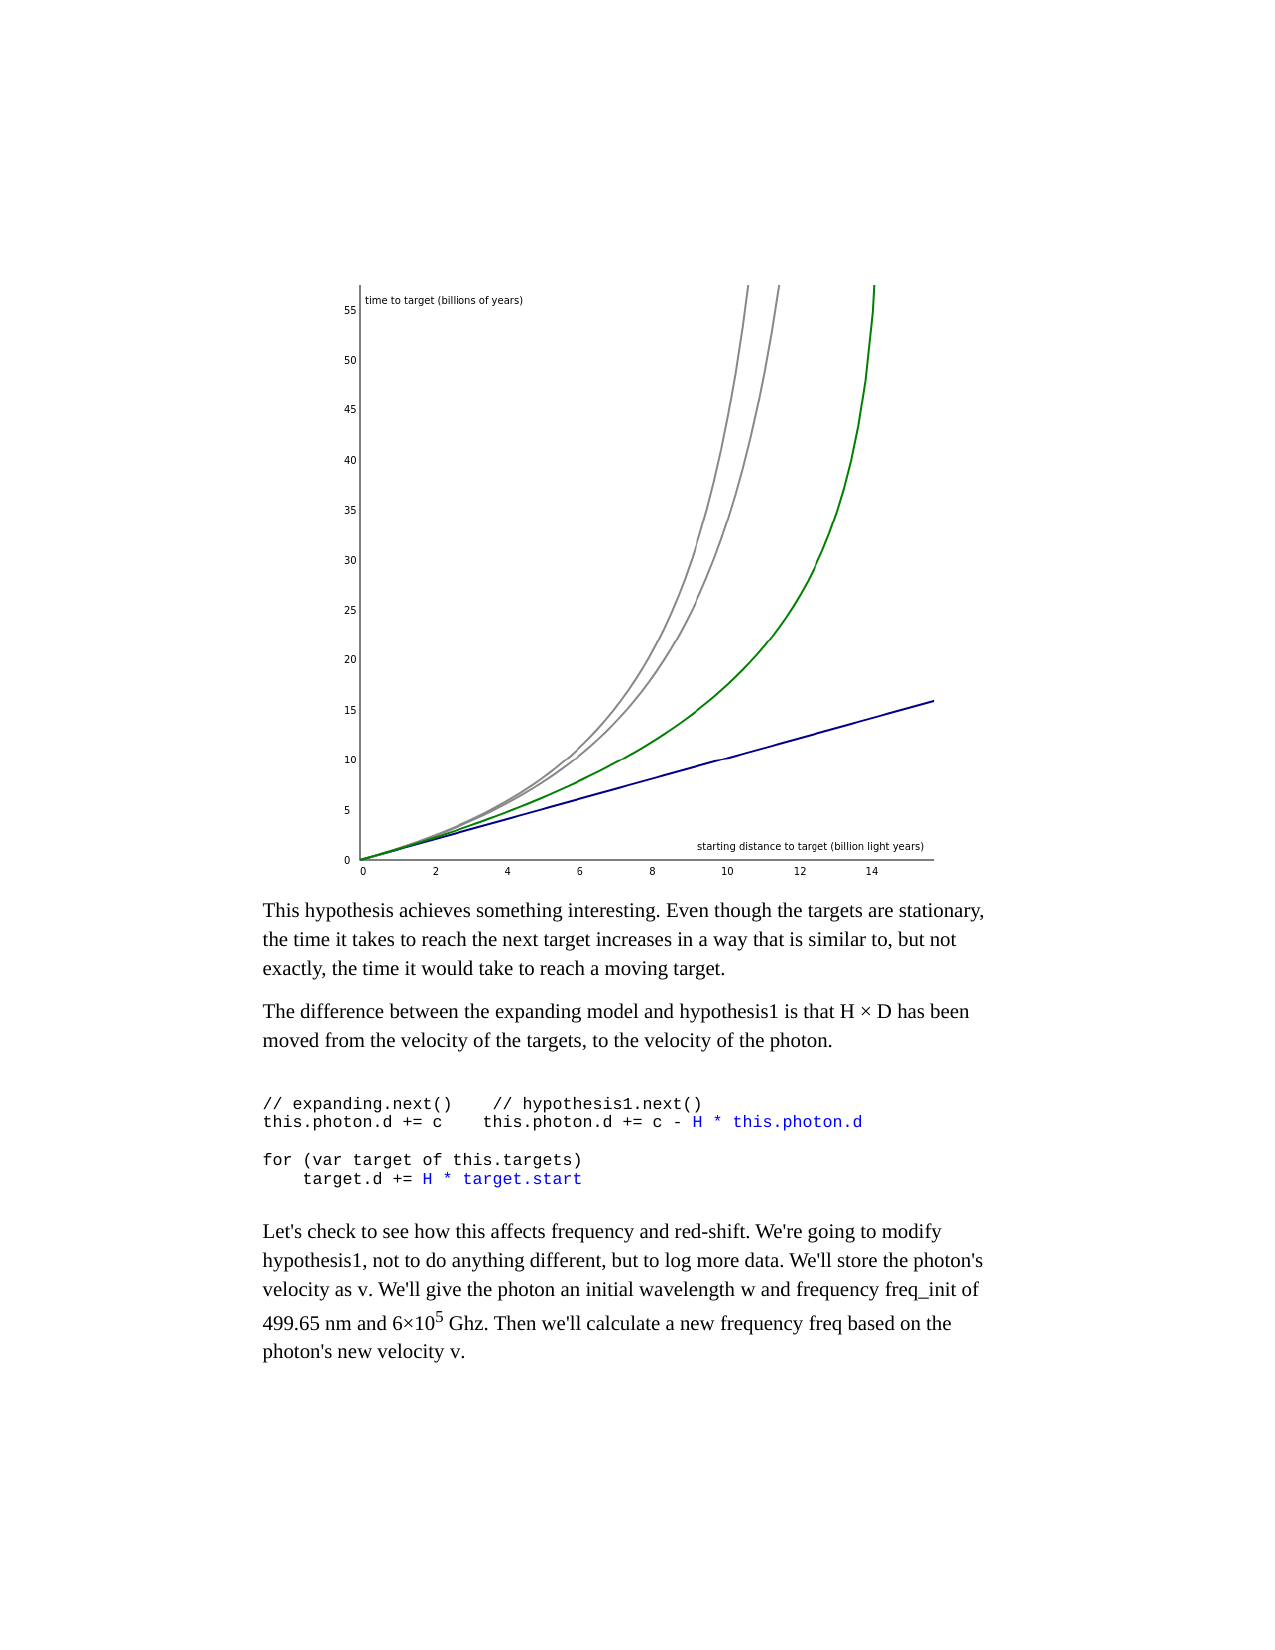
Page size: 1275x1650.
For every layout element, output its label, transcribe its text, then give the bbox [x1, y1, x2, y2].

picture [340, 285, 935, 879]
text this.photon.d += c this.photon.d += c - H * this.photon.d [262, 1114, 1012, 1133]
text This hypothesis achieves something interesting. Even though the targets are stationary, the time it takes to reach the next target increases in a way that is similar to, but not exactly, the time it would take to reach a moving target. [262, 898, 1012, 979]
text // expanding.next() // hypothesis1.next() [262, 1095, 1012, 1114]
text target.d += H * target.start [262, 1171, 1012, 1189]
text for (var target of this.targets) [262, 1152, 1012, 1171]
text The difference between the expanding model and hypothesis1 is that H × D has been moved from the velocity of the targets, to the velocity of the photon. [262, 999, 1012, 1052]
text Let's check to see how this affects frequency and red-shift. We're going to modify hypothesis1, not to do anything different, but to log more data. We'll store the photon's velocity as v. We'll give the photon an initial wavelength w and frequency freq_init of 499.65 nm and 6×105 Ghz. Then we'll calculate a new frequency freq based on the photon's new velocity v. [262, 1219, 1012, 1363]
